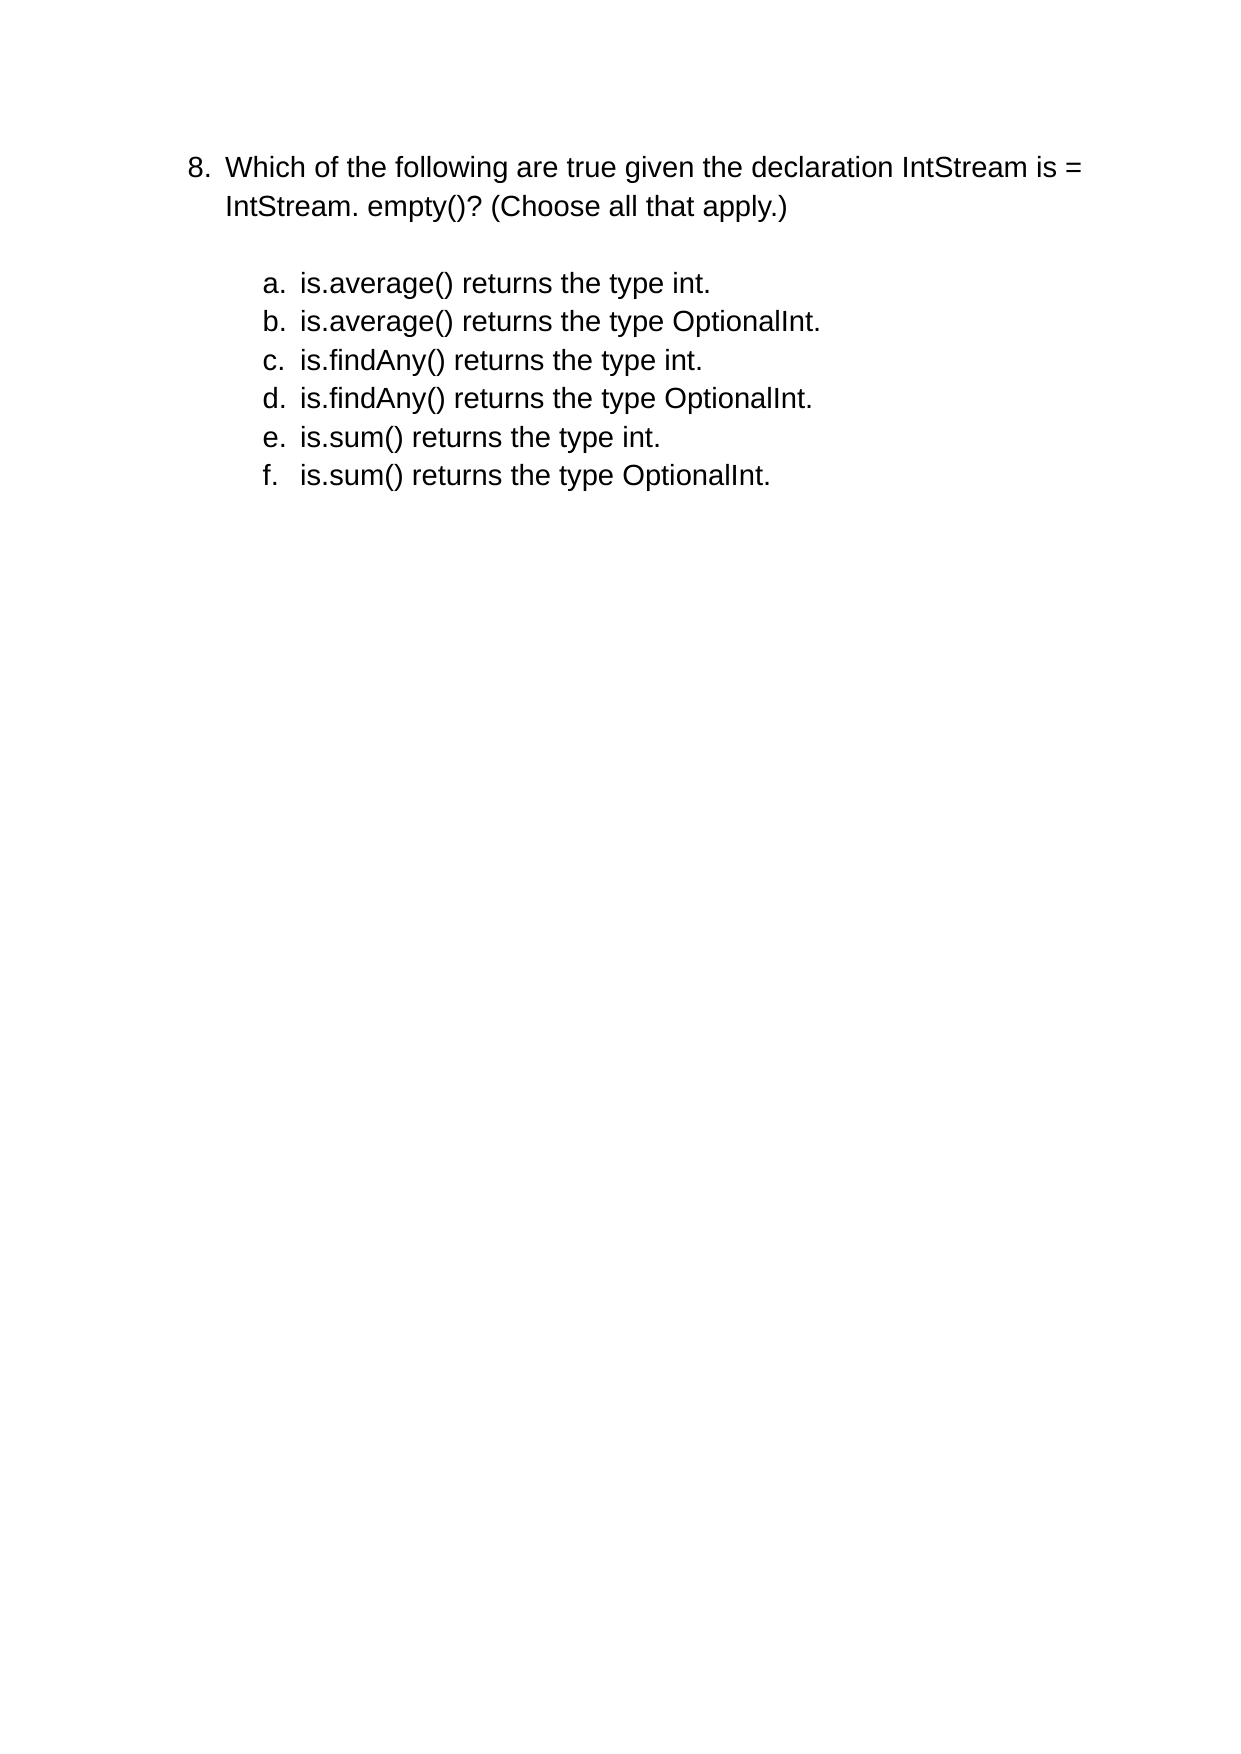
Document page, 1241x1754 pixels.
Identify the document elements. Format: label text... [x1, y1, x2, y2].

list is.sum() returns the type OptionalInt. [262, 458, 1090, 492]
list is.average() returns the type int. [262, 266, 1090, 299]
list is.average() returns the type OptionalInt. [262, 304, 1090, 338]
list is.findAny() returns the type OptionalInt. [262, 381, 1090, 415]
list is.sum() returns the type int. [262, 420, 1090, 453]
list is.findAny() returns the type int. [262, 343, 1090, 376]
list Which of the following are true given the declaration IntStream is = IntStream. empty()? (Choose all that apply.) [187, 150, 1090, 222]
